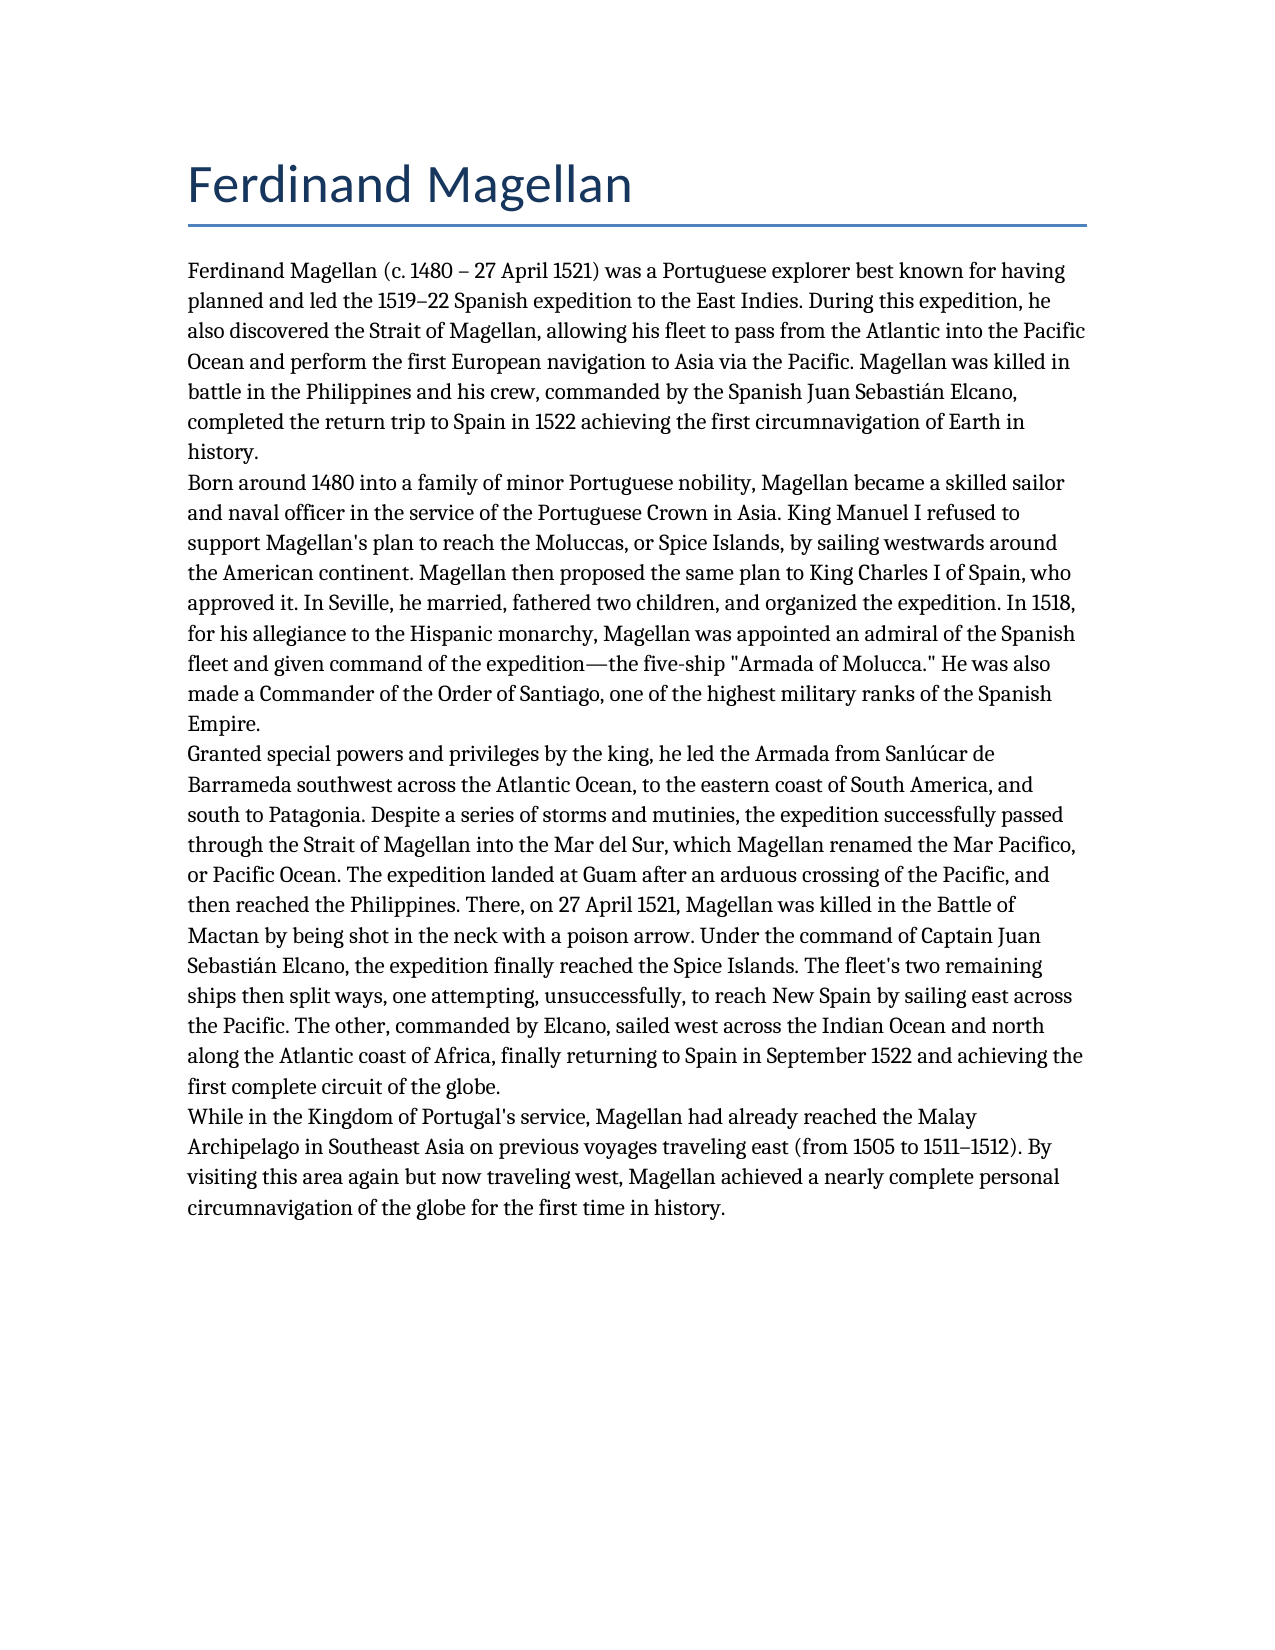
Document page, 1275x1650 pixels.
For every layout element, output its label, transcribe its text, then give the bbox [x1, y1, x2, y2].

text Ferdinand Magellan (c. 1480 – 27 April 1521) was a Portuguese explorer best known for having planned and led the 1519–22 Spanish expedition to the East Indies. During this expedition, he also discovered the Strait of Magellan, allowing his fleet to pass from the Atlantic into the Pacific Ocean and perform the first European navigation to Asia via the Pacific. Magellan was killed in battle in the Philippines and his crew, commanded by the Spanish Juan Sebastián Elcano, completed the return trip to Spain in 1522 achieving the first circumnavigation of Earth in history. Born around 1480 into a family of minor Portuguese nobility, Magellan became a skilled sailor and naval officer in the service of the Portuguese Crown in Asia. King Manuel I refused to support Magellan's plan to reach the Moluccas, or Spice Islands, by sailing westwards around the American continent. Magellan then proposed the same plan to King Charles I of Spain, who approved it. In Seville, he married, fathered two children, and organized the expedition. In 1518, for his allegiance to the Hispanic monarchy, Magellan was appointed an admiral of the Spanish fleet and given command of the expedition—the five-ship "Armada of Molucca." He was also made a Commander of the Order of Santiago, one of the highest military ranks of the Spanish Empire. Granted special powers and privileges by the king, he led the Armada from Sanlúcar de Barrameda southwest across the Atlantic Ocean, to the eastern coast of South America, and south to Patagonia. Despite a series of storms and mutinies, the expedition successfully passed through the Strait of Magellan into the Mar del Sur, which Magellan renamed the Mar Pacifico, or Pacific Ocean. The expedition landed at Guam after an arduous crossing of the Pacific, and then reached the Philippines. There, on 27 April 1521, Magellan was killed in the Battle of Mactan by being shot in the neck with a poison arrow. Under the command of Captain Juan Sebastián Elcano, the expedition finally reached the Spice Islands. The fleet's two remaining ships then split ways, one attempting, unsuccessfully, to reach New Spain by sailing east across the Pacific. The other, commanded by Elcano, sailed west across the Indian Ocean and north along the Atlantic coast of Africa, finally returning to Spain in September 1522 and achieving the first complete circuit of the globe. While in the Kingdom of Portugal's service, Magellan had already reached the Malay Archipelago in Southeast Asia on previous voyages traveling east (from 1505 to 1511–1512). By visiting this area again but now traveling west, Magellan achieved a nearly complete personal circumnavigation of the globe for the first time in history. [187, 258, 1087, 1221]
title Ferdinand Magellan [187, 150, 1087, 227]
